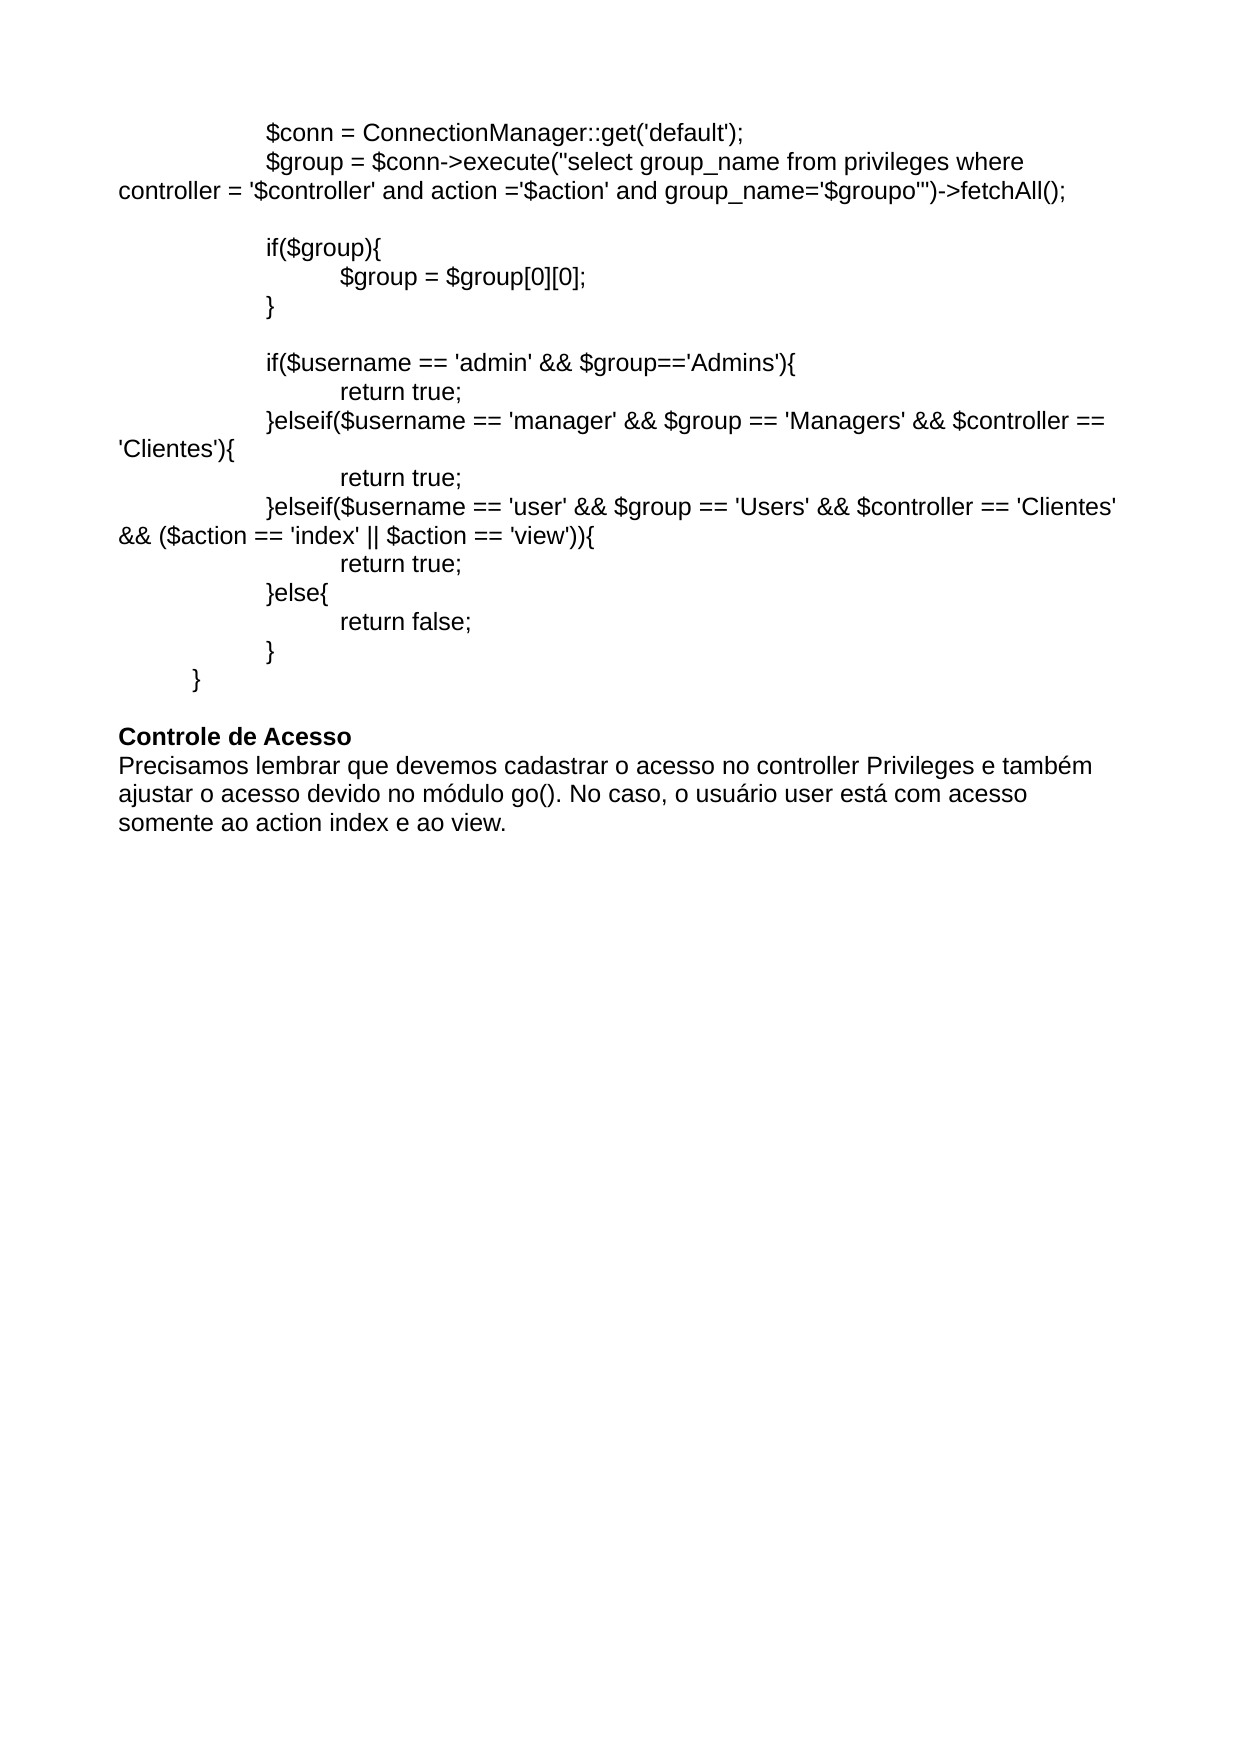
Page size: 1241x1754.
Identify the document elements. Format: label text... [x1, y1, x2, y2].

text return false; [118, 607, 1122, 636]
text }elseif($username == 'user' && $group == 'Users' && $controller == 'Clientes' && ($action == 'index' || $action == 'view')){ [118, 492, 1122, 549]
text return true; [118, 377, 1122, 406]
text }elseif($username == 'manager' && $group == 'Managers' && $controller == 'Clientes'){ [118, 406, 1122, 463]
text return true; [118, 549, 1122, 578]
text Precisamos lembrar que devemos cadastrar o acesso no controller Privileges e também ajustar o acesso devido no módulo go(). No caso, o usuário user está com acesso somente ao action index e ao view. [118, 751, 1122, 837]
text $group = $conn->execute("select group_name from privileges where controller = '$controller' and action ='$action' and group_name='$groupo'")->fetchAll(); [118, 147, 1122, 204]
text }else{ [118, 578, 1122, 607]
text } [118, 664, 1122, 693]
text if($username == 'admin' && $group=='Admins'){ [118, 348, 1122, 377]
text return true; [118, 463, 1122, 492]
text if($group){ [118, 233, 1122, 262]
text $group = $group[0][0]; [118, 262, 1122, 291]
text } [118, 636, 1122, 664]
text $conn = ConnectionManager::get('default'); [118, 118, 1122, 147]
text Controle de Acesso [118, 722, 1122, 751]
text } [118, 291, 1122, 319]
